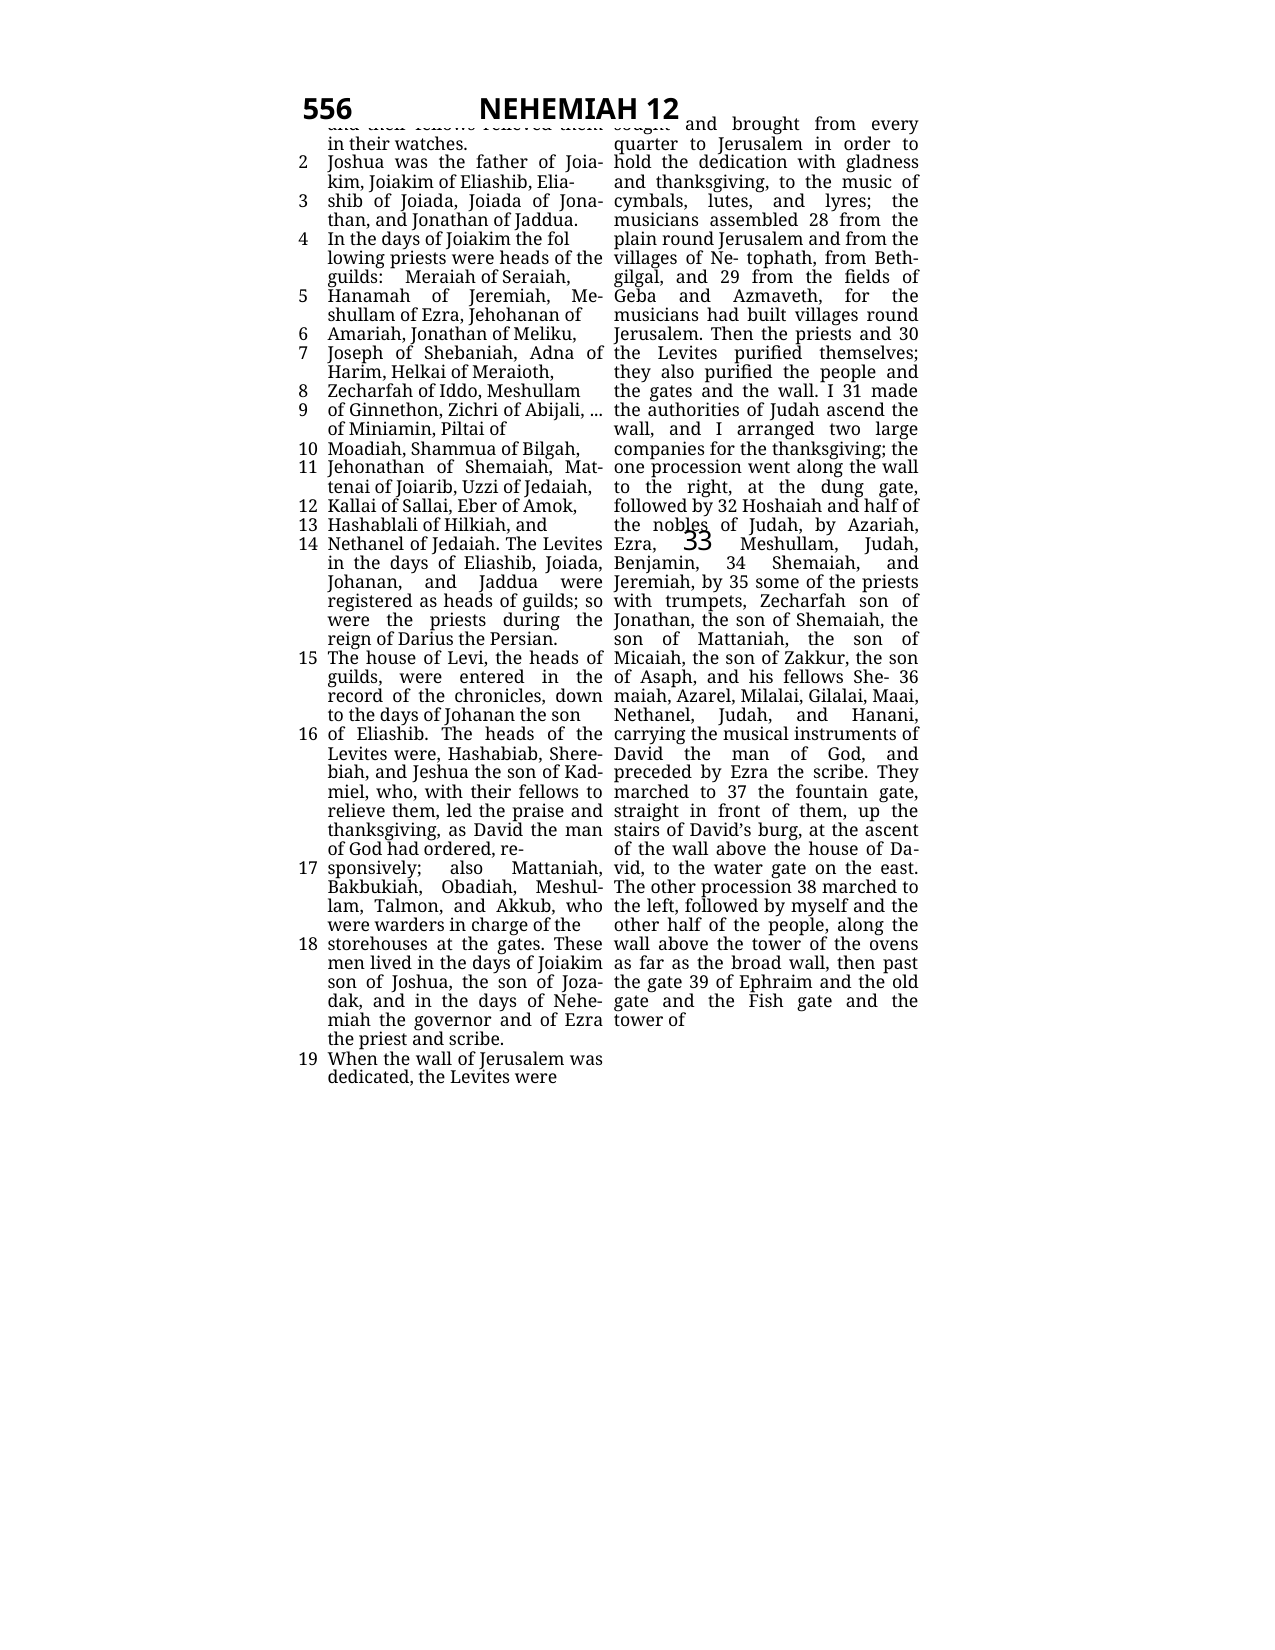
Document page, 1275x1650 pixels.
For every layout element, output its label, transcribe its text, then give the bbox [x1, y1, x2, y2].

list Nethanel of Jedaiah. The Levites in the days of Eliashib, Joiada, Johanan, and Jaddua were registered as heads of guilds; so were the priests during the reign of Darius the Persian. [298, 535, 603, 649]
list of Ginnethon, Zichri of Abijali, ... of Miniamin, Piltai of [298, 402, 603, 440]
list storehouses at the gates. These men lived in the days of Joiakim son of Joshua, the son of Joza- dak, and in the days of Nehe- miah the governor and of Ezra the priest and scribe. [298, 935, 603, 1050]
list shib of Joiada, Joiada of Jona­than, and Jonathan of Jaddua. [298, 192, 603, 230]
list In the days of Joiakim the fol­ [298, 230, 603, 249]
list Hanamah of Jeremiah, Me- shullam of Ezra, Jehohanan of [298, 287, 603, 325]
list When the wall of Jerusalem was dedicated, the Levites were [298, 1050, 603, 1088]
list Hashablali of Hilkiah, and [298, 516, 603, 535]
list sponsively; also Mattaniah, Bakbukiah, Obadiah, Meshul­lam, Talmon, and Akkub, who were warders in charge of the [298, 859, 603, 935]
list Moadiah, Shammua of Bilgah, [298, 440, 603, 459]
list Amariah, Jonathan of Meliku, [298, 325, 603, 344]
list Kallai of Sallai, Eber of Amok, [298, 497, 603, 516]
list Joshua was the father of Joia- kim, Joiakim of Eliashib, Elia- [298, 154, 603, 192]
list Zecharfah of Iddo, Meshullam [298, 382, 603, 402]
list The house of Levi, the heads of guilds, were entered in the record of the chronicles, down to the days of Johanan the son [298, 649, 603, 726]
text sought and brought from every quarter to Jerusalem in order to hold the dedication with glad­ness and thanksgiving, to the music of cymbals, lutes, and lyres; the musicians assembled 28 from the plain round Jerusalem and from the villages of Ne- tophath, from Beth-gilgal, and 29 from the fields of Geba and Azmaveth, for the musicians had built villages round Jeru­salem. Then the priests and 30 the Levites purified themselves; they also purified the people and the gates and the wall. I 31 made the authorities of Judah ascend the wall, and I arranged two large companies for the thanksgiving; the one procession went along the wall to the right, at the dung gate, followed by 32 Hoshaiah and half of the nobles of Judah, by Azariah, Ezra, 33 Meshullam, Judah, Benjamin, 34 Shemaiah, and Jeremiah, by 35 some of the priests with trum­pets, Zecharfah son of Jonathan, the son of Shemaiah, the son of Mattaniah, the son of Micaiah, the son of Zakkur, the son of Asaph, and his fellows She- 36 maiah, Azarel, Milalai, Gilalai, Maai, Nethanel, Judah, and Hanani, carrying the musical instruments of David the man of God, and preceded by Ezra the scribe. They marched to 37 the fountain gate, straight in front of them, up the stairs of David’s burg, at the ascent of the wall above the house of Da­vid, to the water gate on the east. The other procession 38 marched to the left, followed by myself and the other half of the people, along the wall above the tower of the ovens as far as the broad wall, then past the gate 39 of Ephraim and the old gate and the Fish gate and the tower of [614, 116, 919, 1031]
text and their fellows relieved them in their watches. [327, 128, 603, 154]
list Joseph of Shebaniah, Adna of Harim, Helkai of Meraioth, [298, 344, 603, 382]
text lowing priests were heads of the guilds: Meraiah of Seraiah, [327, 249, 603, 287]
list Jehonathan of Shemaiah, Mat- tenai of Joiarib, Uzzi of Jedaiah, [298, 459, 603, 497]
list of Eliashib. The heads of the Levites were, Hashabiab, Shere- biah, and Jeshua the son of Kad- miel, who, with their fellows to relieve them, led the praise and thanksgiving, as David the man of God had ordered, re- [298, 726, 603, 859]
